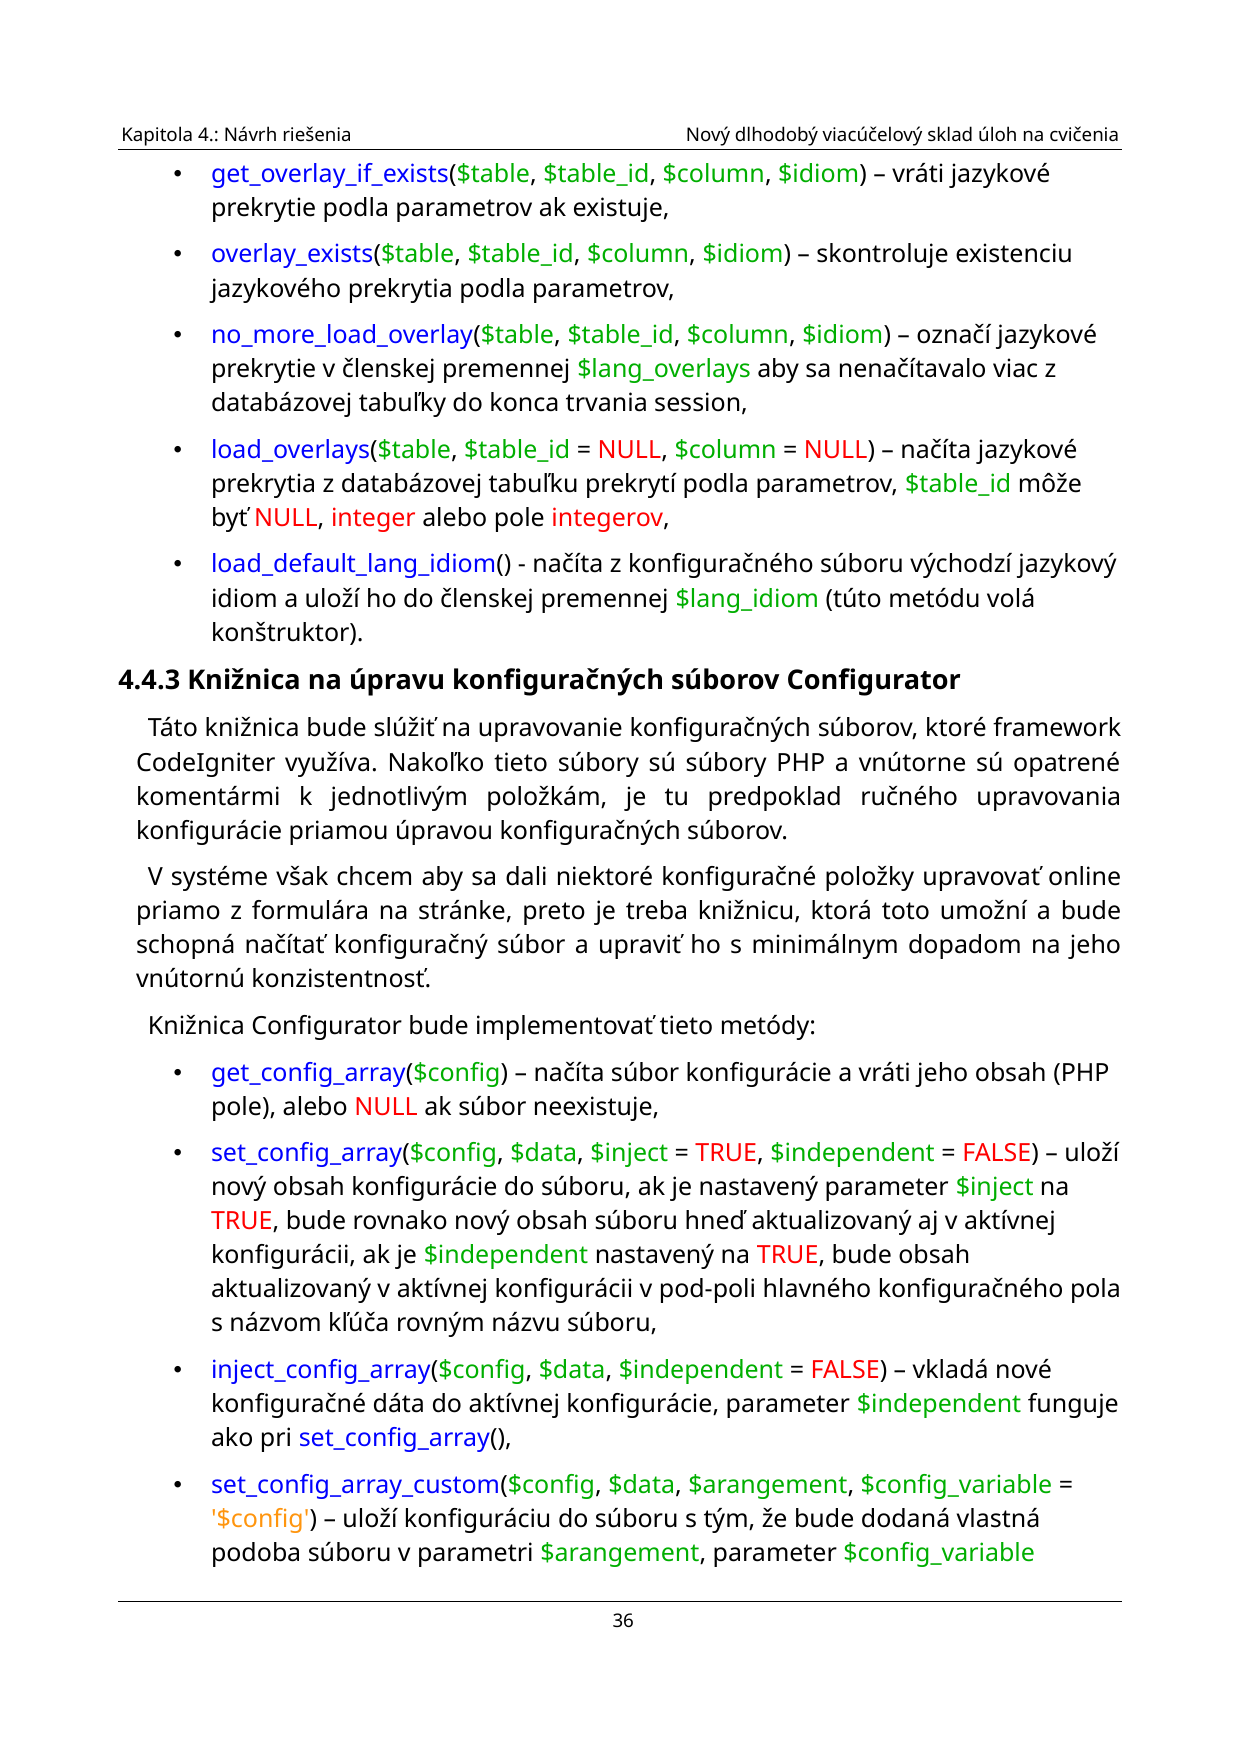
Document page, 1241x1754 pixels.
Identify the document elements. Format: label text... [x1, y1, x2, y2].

list load_overlays($table, $table_id = NULL, $column = NULL) – načíta jazykové prekrytia z databázovej tabuľku prekrytí podla parametrov, $table_id môže byť NULL, integer alebo pole integerov, [173, 431, 1122, 534]
list set_config_array_custom($config, $data, $arangement, $config_variable = '$config') – uloží konfiguráciu do súboru s tým, že bude dodaná vlastná podoba súboru v parametri $arangement, parameter $config_variable [173, 1466, 1122, 1568]
text Táto knižnica bude slúžiť na upravovanie konfiguračných súborov, ktoré framework CodeIgniter využíva. Nakoľko tieto súbory sú súbory PHP a vnútorne sú opatrené komentármi k jednotlivým položkám, je tu predpoklad ručného upravovania konfigurácie priamou úpravou konfiguračných súborov. [136, 710, 1122, 846]
list no_more_load_overlay($table, $table_id, $column, $idiom) – označí jazykové prekrytie v členskej premennej $lang_overlays aby sa nenačítavalo viac z databázovej tabuľky do konca trvania session, [173, 317, 1122, 419]
list set_config_array($config, $data, $inject = TRUE, $independent = FALSE) – uloží nový obsah konfigurácie do súboru, ak je nastavený parameter $inject na TRUE, bude rovnako nový obsah súboru hneď aktualizovaný aj v aktívnej konfigurácii, ak je $independent nastavený na TRUE, bude obsah aktualizovaný v aktívnej konfigurácii v pod-poli hlavného konfiguračného pola s názvom kľúča rovným názvu súboru, [173, 1135, 1122, 1339]
text V systéme však chcem aby sa dali niektoré konfiguračné položky upravovať online priamo z formulára na stránke, preto je treba knižnicu, ktorá toto umožní a bude schopná načítať konfiguračný súbor a upraviť ho s minimálnym dopadom na jeho vnútornú konzistentnosť. [136, 859, 1122, 995]
list inject_config_array($config, $data, $independent = FALSE) – vkladá nové konfiguračné dáta do aktívnej konfigurácie, parameter $independent funguje ako pri set_config_array(), [173, 1352, 1122, 1454]
list overlay_exists($table, $table_id, $column, $idiom) – skontroluje existenciu jazykového prekrytia podla parametrov, [173, 236, 1122, 304]
list get_config_array($config) – načíta súbor konfigurácie a vráti jeho obsah (PHP pole), alebo NULL ak súbor neexistuje, [173, 1054, 1122, 1122]
subtitle Knižnica na úpravu konfiguračných súborov Configurator [118, 661, 1122, 698]
list get_overlay_if_exists($table, $table_id, $column, $idiom) – vráti jazykové prekrytie podla parametrov ak existuje, [173, 156, 1122, 224]
list load_default_lang_idiom() - načíta z konfiguračného súboru východzí jazykový idiom a uloží ho do členskej premennej $lang_idiom (túto metódu volá konštruktor). [173, 546, 1122, 648]
text Knižnica Configurator bude implementovať tieto metódy: [136, 1008, 1122, 1042]
